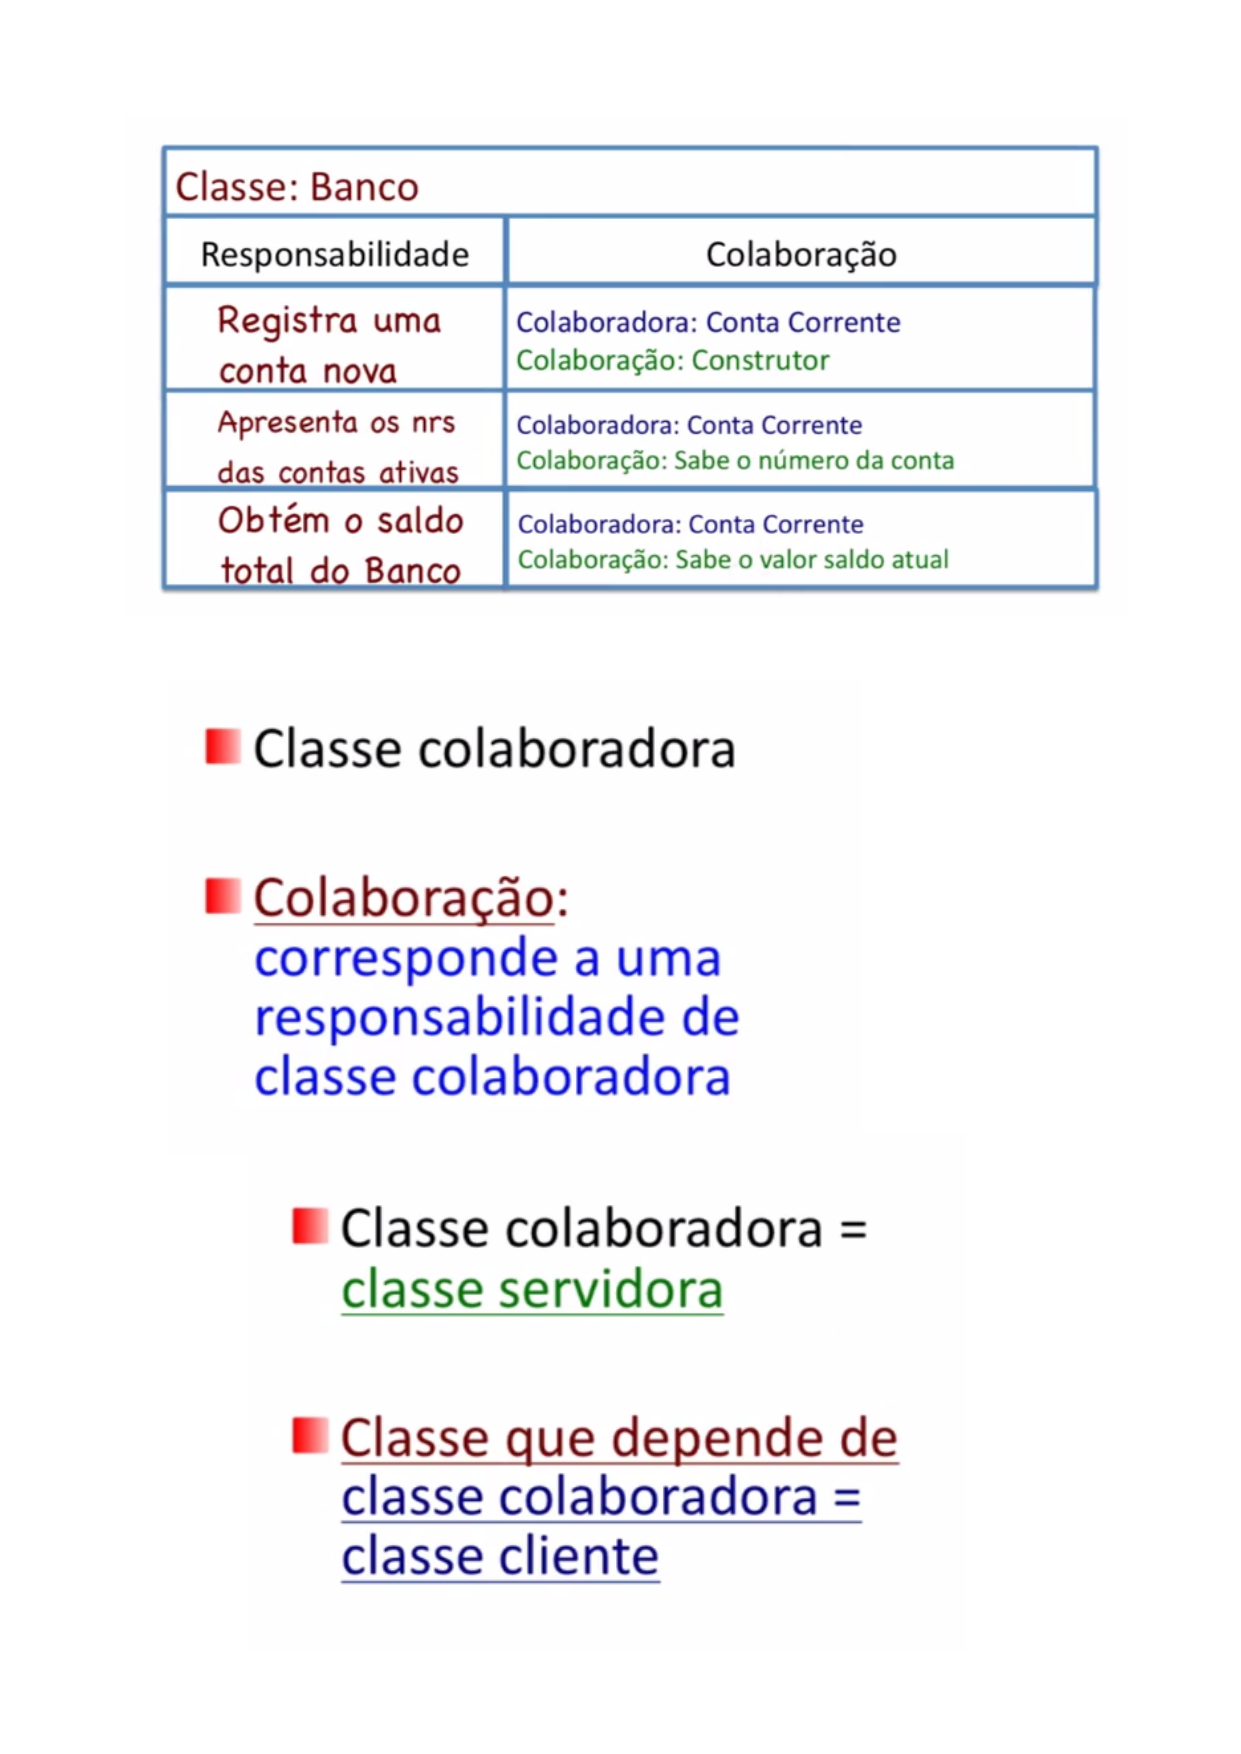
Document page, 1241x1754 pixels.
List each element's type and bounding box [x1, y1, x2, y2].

picture [123, 115, 1128, 615]
picture [168, 680, 967, 1652]
